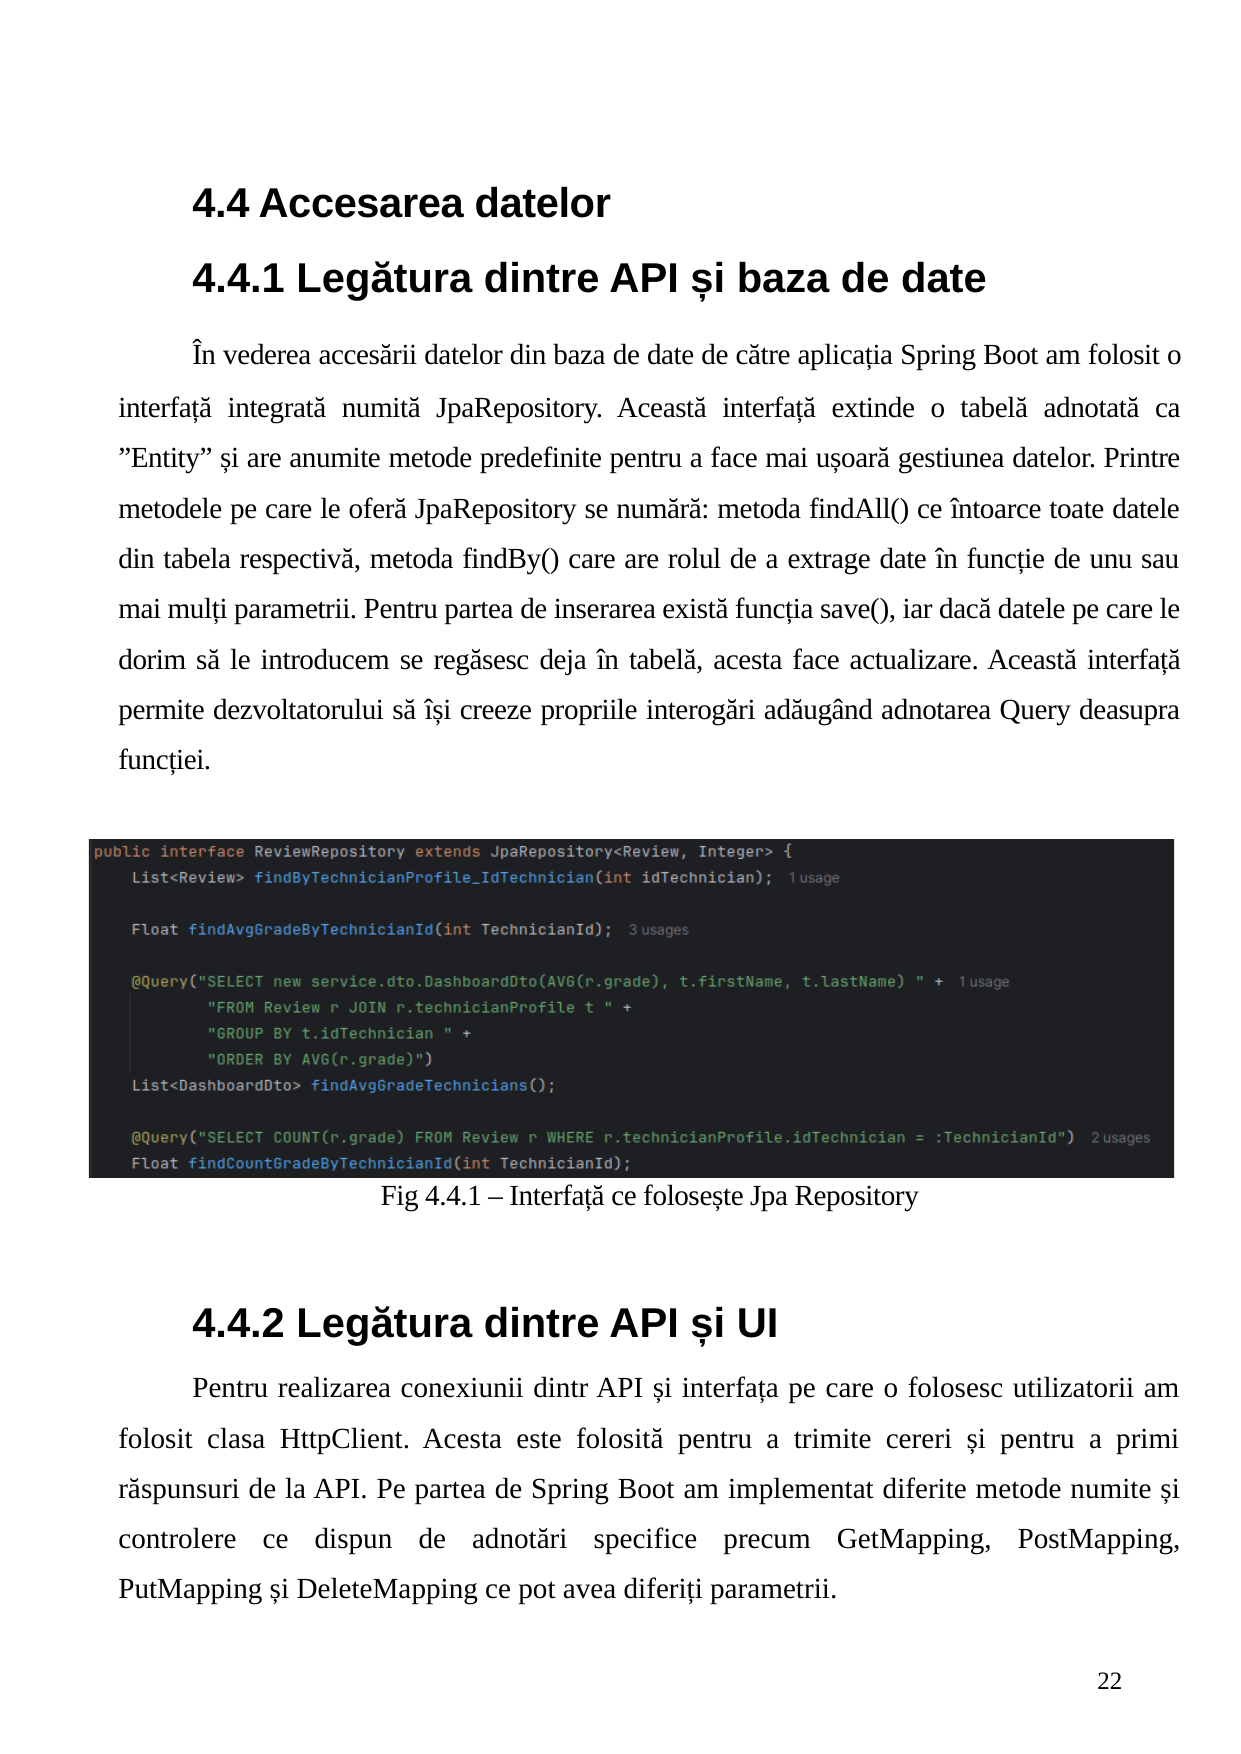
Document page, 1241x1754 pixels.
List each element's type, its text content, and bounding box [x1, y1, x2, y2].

text Pentru realizarea conexiunii dintr API și interfața pe care o folosesc utilizatorii am folosit clasa HttpClient. Acesta este folosită pentru a trimite cereri și pentru a primi răspunsuri de la API. Pe partea de Spring Boot am implementat diferite metode numite și controlere ce dispun de adnotări specifice precum GetMapping, PostMapping, PutMapping și DeleteMapping ce pot avea diferiți parametrii. [118, 1370, 1181, 1605]
text Fig 4.4.1 – Interfață ce folosește Jpa Repository [118, 915, 1181, 1212]
subtitle 4.4.1 Legătura dintre API și baza de date [118, 253, 1181, 301]
text În vederea accesării datelor din baza de date de către aplicația Spring Boot am folosit o interfață integrată numită JpaRepository. Această interfață extinde o tabelă adnotată ca ”Entity” și are anumite metode predefinite pentru a face mai ușoară gestiunea datelor. Printre metodele pe care le oferă JpaRepository se numără: metoda findAll() ce întoarce toate datele din tabela respectivă, metoda findBy() care are rolul de a extrage date în funcție de unu sau mai mulți parametrii. Pentru partea de inserarea există funcția save(), iar dacă datele pe care le dorim să le introducem se regăsesc deja în tabelă, acesta face actualizare. Această interfață permite dezvoltatorului să își creeze propriile interogări adăugând adnotarea Query deasupra funcției. [118, 326, 1181, 776]
subtitle 4.4.2 Legătura dintre API și UI [118, 1298, 1181, 1346]
picture [88, 839, 1175, 1178]
subtitle 4.4 Accesarea datelor [118, 178, 1181, 226]
